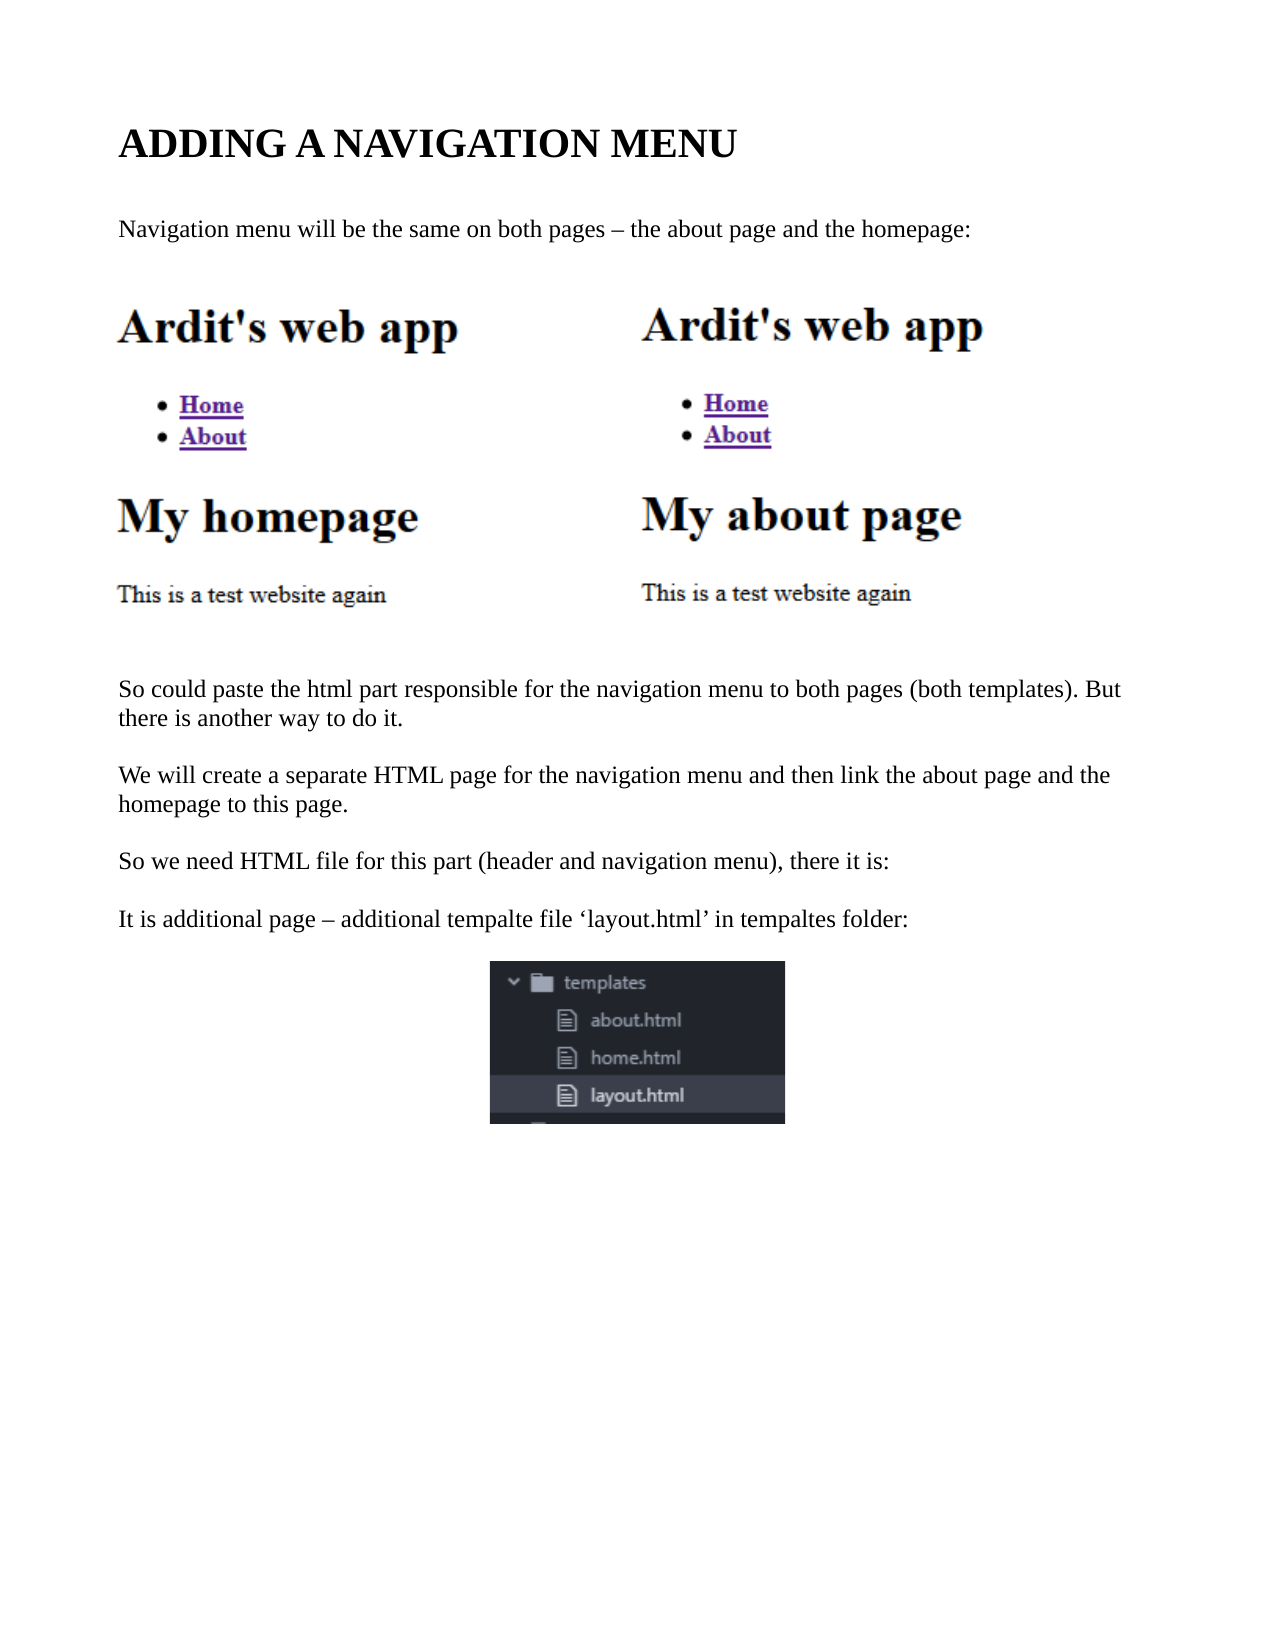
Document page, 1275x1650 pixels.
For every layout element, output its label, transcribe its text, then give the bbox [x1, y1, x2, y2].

text ADDING A NAVIGATION MENU [118, 118, 1157, 166]
picture [489, 961, 786, 1124]
text So we need HTML file for this part (header and navigation menu), there it is: [118, 846, 1157, 875]
text We will create a separate HTML page for the navigation menu and then link the about page and the homepage to this page. [118, 760, 1157, 818]
text It is additional page – additional tempalte file ‘layout.html’ in tempaltes folder: [118, 904, 1157, 933]
picture [109, 266, 582, 670]
text Navigation menu will be the same on both pages – the about page and the homepage: [118, 214, 1157, 243]
picture [629, 272, 1068, 670]
text So could paste the html part responsible for the navigation menu to both pages (both templates). But there is another way to do it. [118, 674, 1157, 731]
